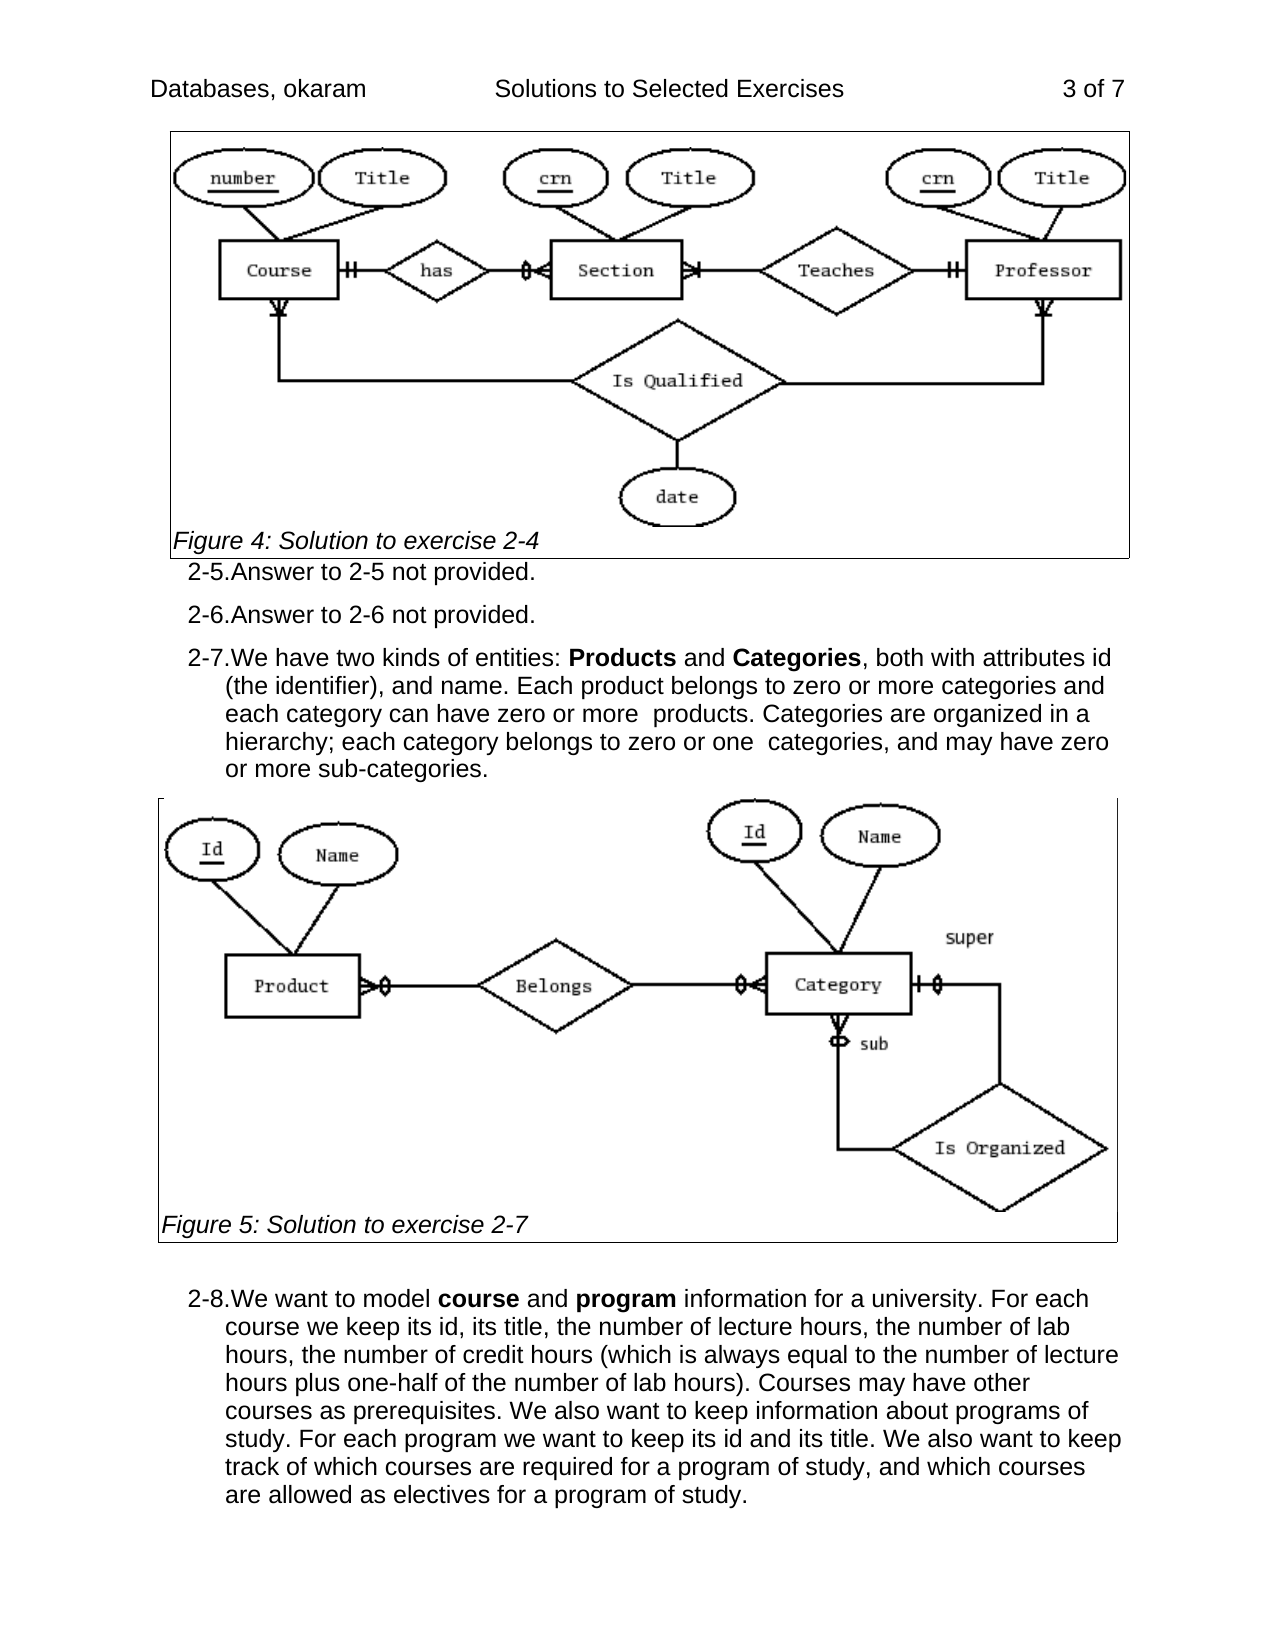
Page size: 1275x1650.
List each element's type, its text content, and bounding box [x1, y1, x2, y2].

list We have two kinds of entities: Products and Categories, both with attributes id (the identiﬁer), and name. Each product belongs to zero or more categories and each category can have zero or more products. Categories are organized in a hierarchy; each category belongs to zero or one categories, and may have zero or more sub-categories. [187, 644, 1125, 783]
list Answer to 2-6 not provided. [187, 601, 1125, 629]
list [171, 132, 1129, 558]
picture [172, 147, 1127, 527]
list We want to model course and program information for a university. For each course we keep its id, its title, the number of lecture hours, the number of lab hours, the number of credit hours (which is always equal to the number of lecture hours plus one-half of the number of lab hours). Courses may have other courses as prerequisites. We also want to keep information about programs of study. For each program we want to keep its id and its title. We also want to keep track of which courses are required for a program of study, and which courses are allowed as electives for a program of study. [187, 1285, 1125, 1508]
list Figure 4: Solution to exercise 2-4 [173, 527, 1126, 555]
list [187, 120, 1125, 131]
text Figure 5: Solution to exercise 2-7 [161, 814, 1114, 1239]
list Answer to 2-5 not provided. [187, 559, 1125, 586]
picture [164, 798, 1118, 1212]
